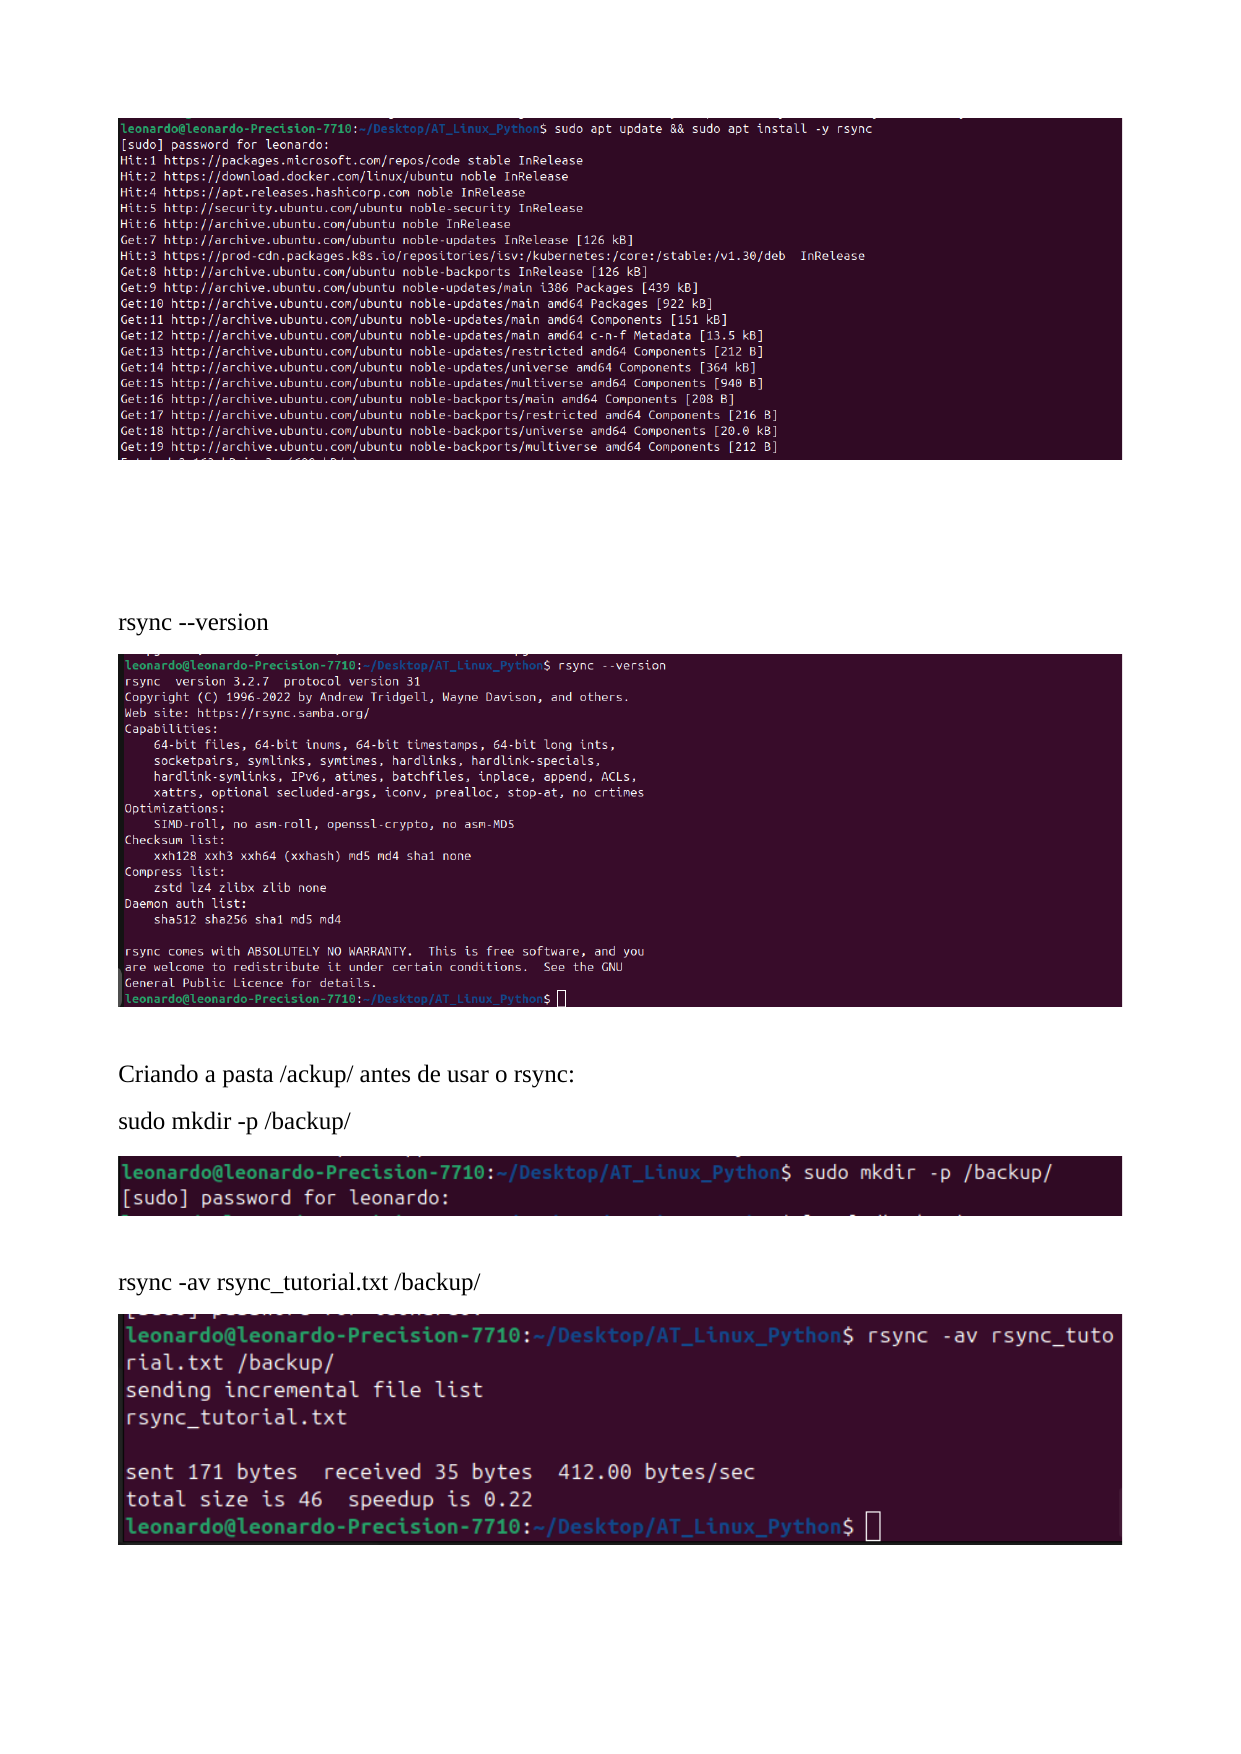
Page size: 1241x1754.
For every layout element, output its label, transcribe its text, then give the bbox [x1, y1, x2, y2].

text Criando a pasta /ackup/ antes de usar o rsync: [118, 1059, 1122, 1088]
picture [118, 118, 1123, 460]
picture [118, 1314, 1123, 1545]
picture [118, 1156, 1123, 1216]
picture [118, 654, 1123, 1007]
text rsync -av rsync_tutorial.txt /backup/ [118, 1267, 1122, 1296]
text sudo mkdir -p /backup/ [118, 1106, 1122, 1135]
text rsync --version [118, 607, 1122, 636]
